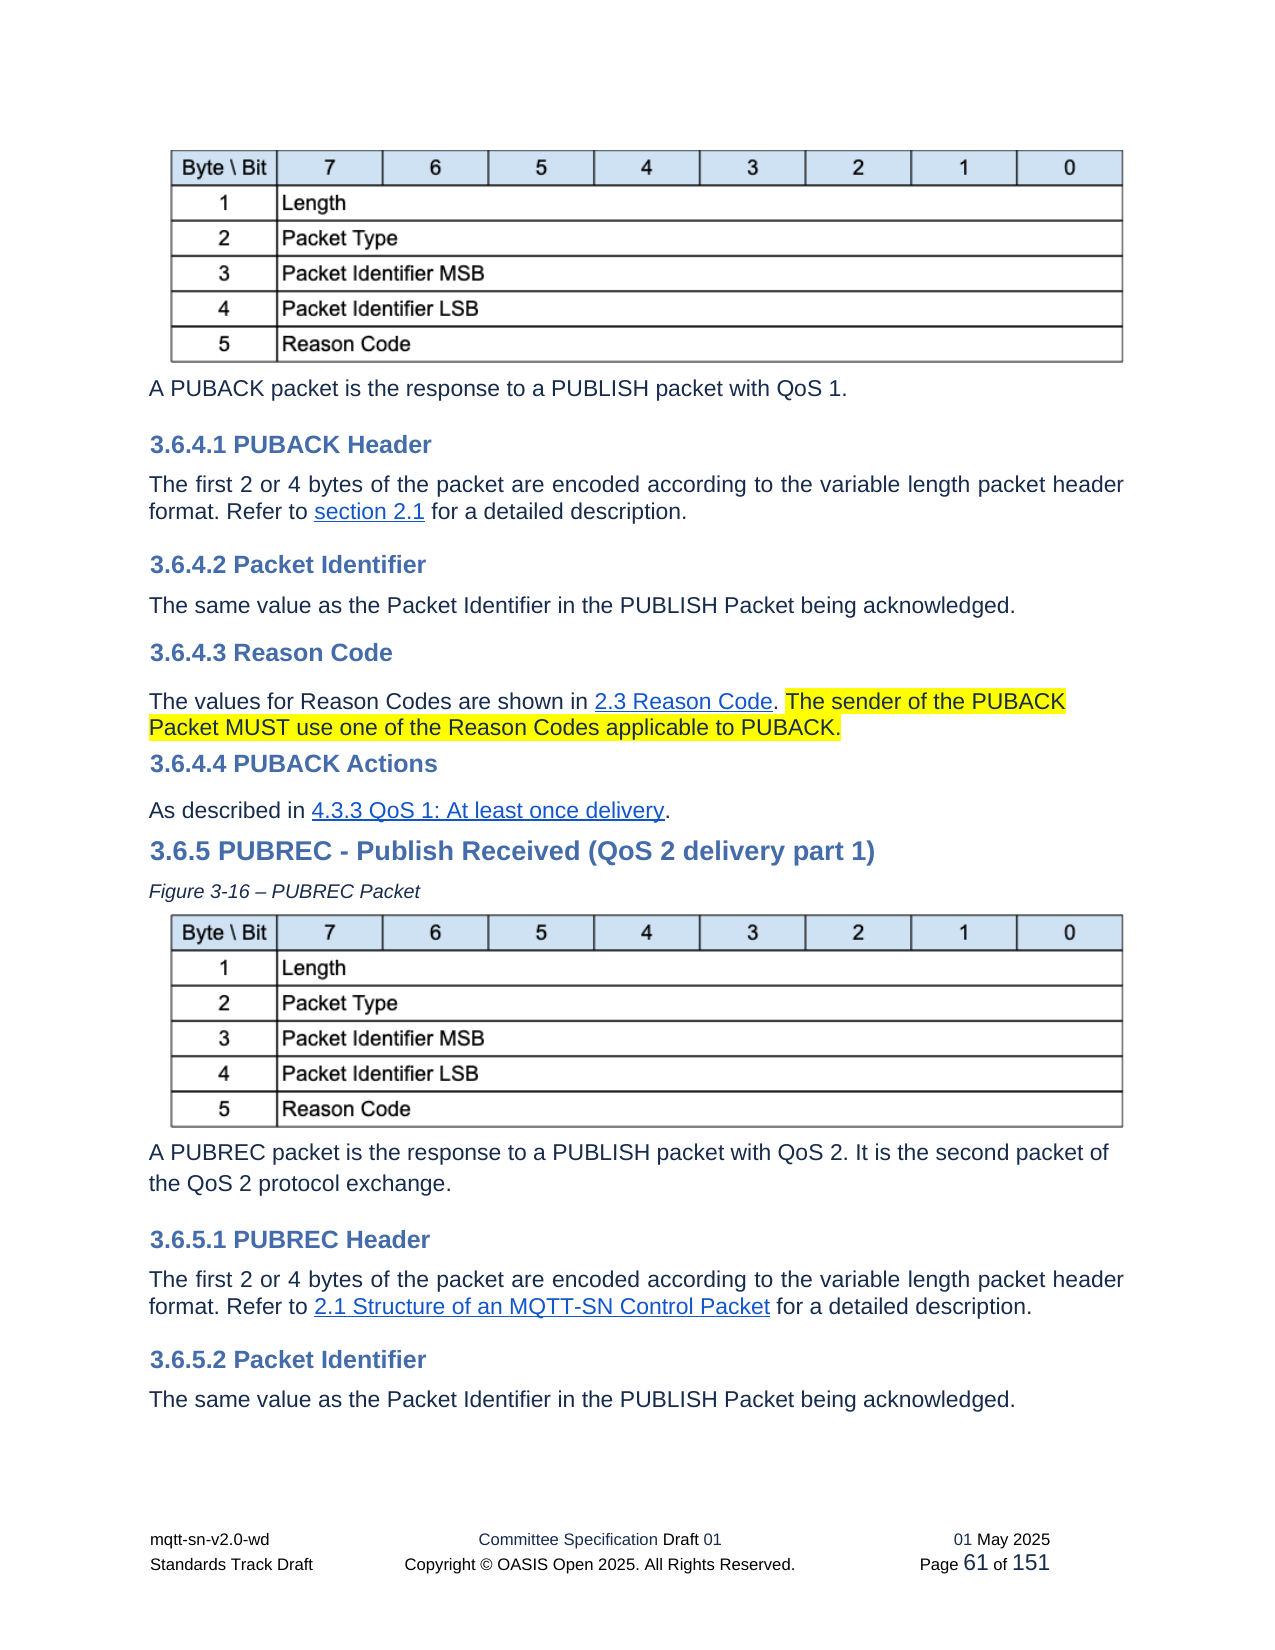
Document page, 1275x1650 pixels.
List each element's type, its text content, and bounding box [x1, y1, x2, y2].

text A PUBREC packet is the response to a PUBLISH packet with QoS 2. It is the second packet of the QoS 2 protocol exchange. [148, 1139, 1124, 1196]
text Figure 3-16 – PUBREC Packet [148, 880, 1124, 903]
text The first 2 or 4 bytes of the packet are encoded according to the variable length packet header format. Refer to section 2.1 for a detailed description. [148, 471, 1124, 524]
subtitle 3.6.5.2 Packet Identifier [150, 1345, 1124, 1374]
subtitle 3.6.4.3 Reason Code [150, 638, 1124, 666]
subtitle 3.6.4.2 Packet Identifier [150, 550, 1124, 579]
picture [148, 914, 1124, 1128]
text As described in 4.3.3 QoS 1: At least once delivery. [148, 797, 1124, 823]
picture [148, 150, 1124, 363]
subtitle 3.6.5 PUBREC - Publish Received (QoS 2 delivery part 1) [150, 835, 1124, 866]
text The values for Reason Codes are shown in 2.3 Reason Code. The sender of the PUBACK Packet MUST use one of the Reason Codes applicable to PUBACK. [148, 688, 1124, 741]
text The same value as the Packet Identifier in the PUBLISH Packet being acknowledged. [148, 592, 1124, 618]
text The first 2 or 4 bytes of the packet are encoded according to the variable length packet header format. Refer to 2.1 Structure of an MQTT-SN Control Packet for a detailed description. [148, 1266, 1124, 1319]
subtitle 3.6.4.4 PUBACK Actions [150, 749, 1124, 778]
text A PUBACK packet is the response to a PUBLISH packet with QoS 1. [148, 375, 1124, 401]
subtitle 3.6.5.1 PUBREC Header [150, 1225, 1124, 1253]
text The same value as the Packet Identifier in the PUBLISH Packet being acknowledged. [148, 1386, 1124, 1413]
subtitle 3.6.4.1 PUBACK Header [150, 430, 1124, 459]
